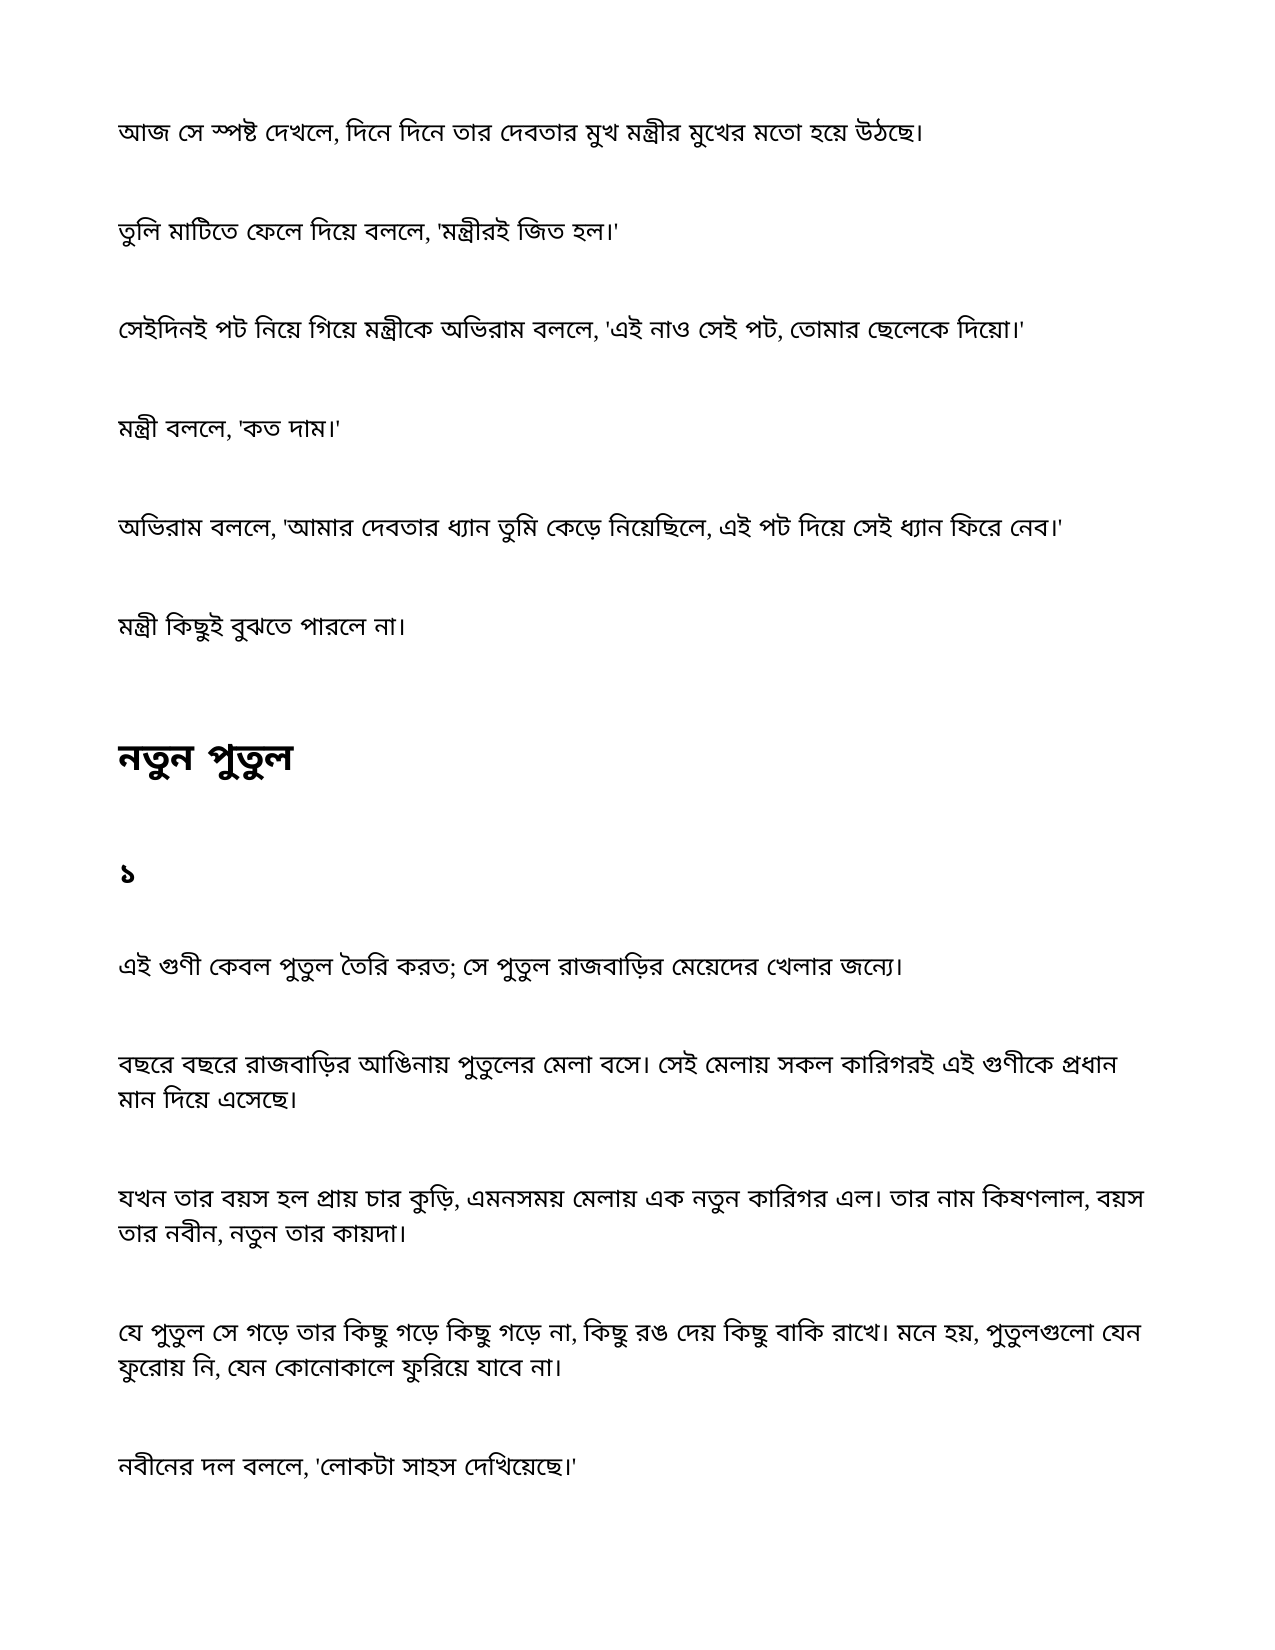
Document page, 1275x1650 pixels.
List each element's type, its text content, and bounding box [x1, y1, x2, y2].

text সেইদিনই পট নিয়ে গিয়ে মন্ত্রীকে অভিরাম বললে, 'এই নাও সেই পট, তোমার ছেলেকে দিয়ো।' [118, 316, 1157, 345]
text যে পুতুল সে গড়ে তার কিছু গড়ে কিছু গড়ে না, কিছু রঙ দেয় কিছু বাকি রাখে। মনে হয়, পুতুলগুলো যেন ফুরোয় নি, যেন কোনোকালে ফুরিয়ে যাবে না। [118, 1318, 1157, 1382]
subtitle ১ [118, 856, 1157, 890]
text নবীনের দল বললে, 'লোকটা সাহস দেখিয়েছে।' [118, 1452, 1157, 1481]
text অভিরাম বললে, 'আমার দেবতার ধ্যান তুমি কেড়ে নিয়েছিলে, এই পট দিয়ে সেই ধ্যান ফিরে নেব।' [118, 513, 1157, 542]
text যখন তার বয়স হল প্রায় চার কুড়ি, এমনসময় মেলায় এক নতুন কারিগর এল। তার নাম কিষণলাল, বয়স তার নবীন, নতুন তার কায়দা। [118, 1184, 1157, 1248]
text এই গুণী কেবল পুতুল তৈরি করত; সে পুতুল রাজবাড়ির মেয়েদের খেলার জন্যে। [118, 952, 1157, 981]
text মন্ত্রী কিছুই বুঝতে পারলে না। [118, 612, 205, 641]
text বছরে বছরে রাজবাড়ির আঙিনায় পুতুলের মেলা বসে। সেই মেলায় সকল কারিগরই এই গুণীকে প্রধান মান দিয়ে এসেছে। [118, 1050, 1157, 1114]
text মন্ত্রী কিছুই বুঝতে পারলে না। [196, 612, 1157, 641]
subtitle নতুন পুতুল [118, 736, 1157, 780]
text তুলি মাটিতে ফেলে দিয়ে বললে, 'মন্ত্রীরই জিত হল।' [118, 217, 1157, 246]
text আজ সে স্পষ্ট দেখলে, দিনে দিনে তার দেবতার মুখ মন্ত্রীর মুখের মতো হয়ে উঠছে। [118, 118, 1157, 147]
text মন্ত্রী বললে, 'কত দাম।' [118, 414, 1157, 444]
